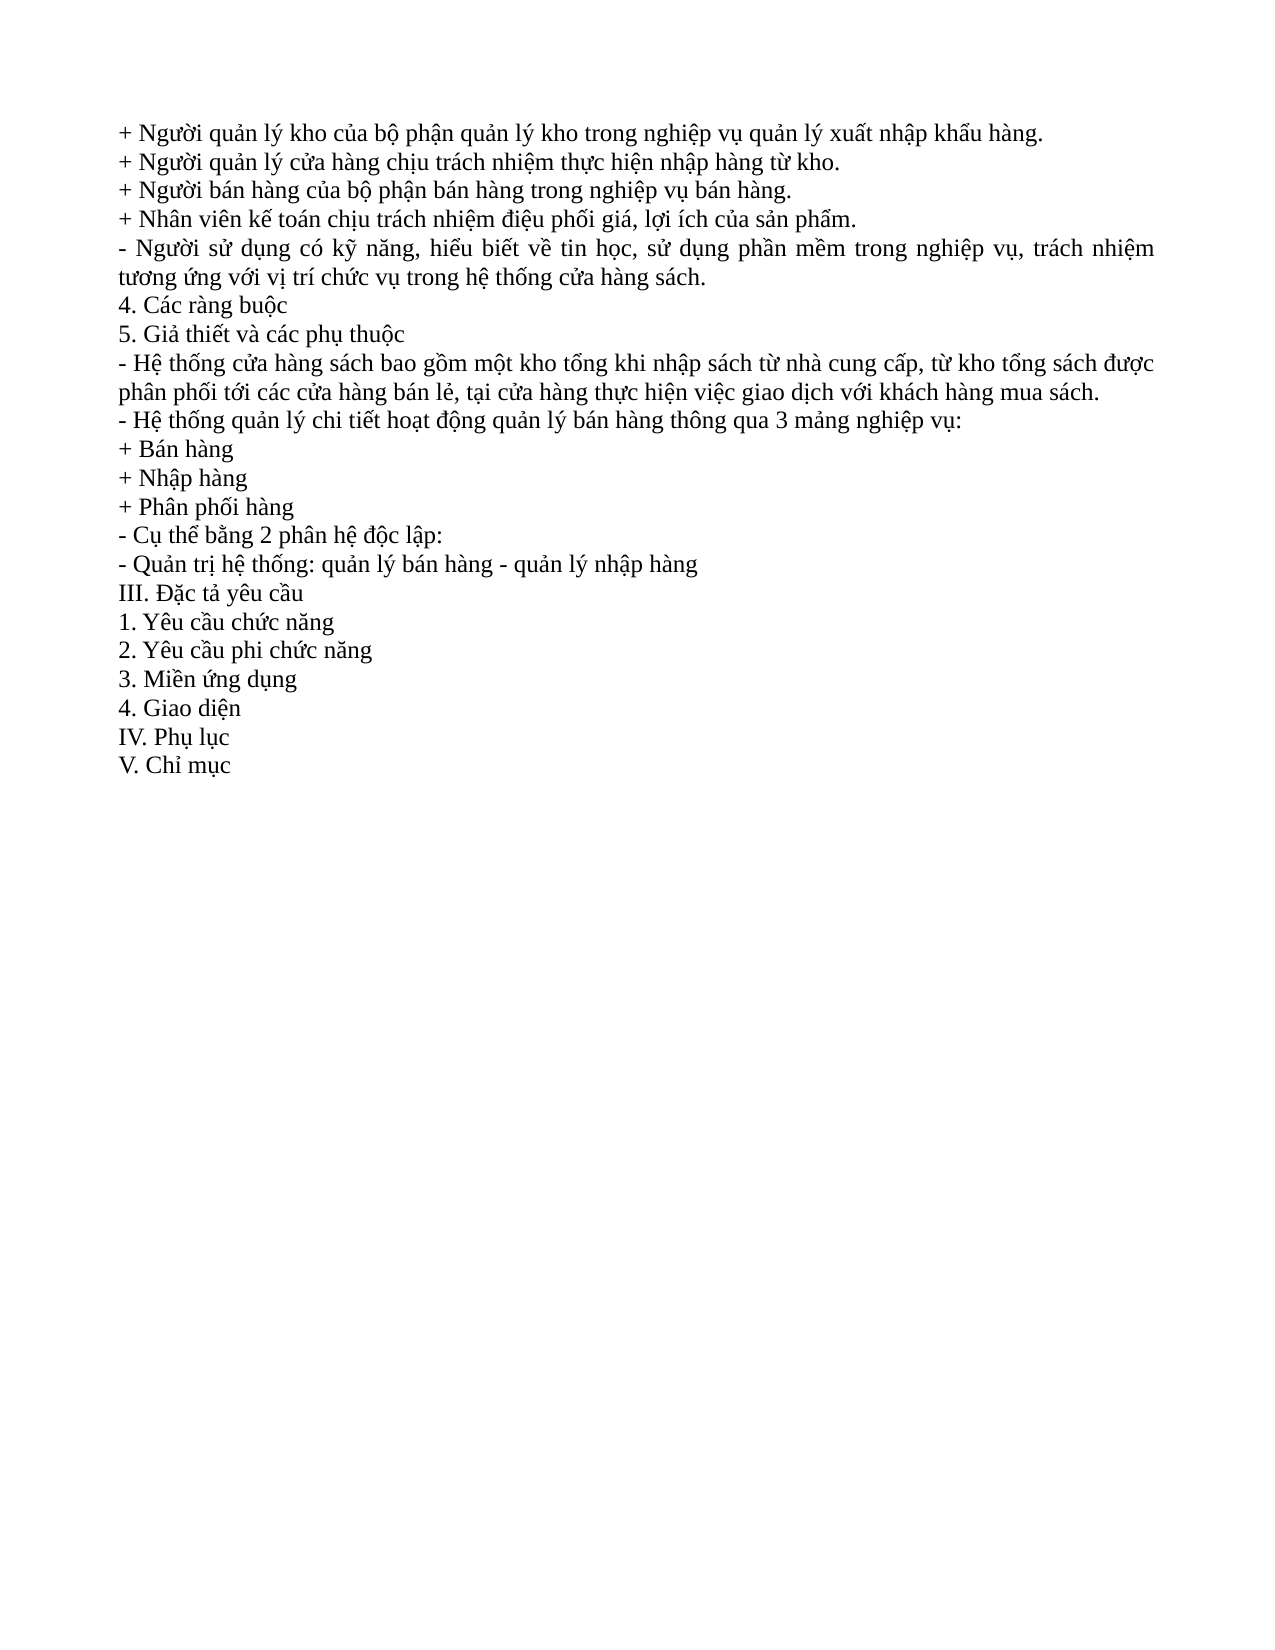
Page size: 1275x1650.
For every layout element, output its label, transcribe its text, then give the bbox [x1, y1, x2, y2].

text 2. Yêu cầu phi chức năng [118, 636, 1157, 664]
text + Nhân viên kế toán chịu trách nhiệm điệu phối giá, lợi ích của sản phẩm. [118, 204, 1157, 233]
text + Người quản lý cửa hàng chịu trách nhiệm thực hiện nhập hàng từ kho. [118, 147, 1157, 176]
text + Nhập hàng [118, 463, 1157, 492]
text + Bán hàng [118, 434, 1157, 463]
text 4. Giao diện [118, 693, 1157, 722]
text - Hệ thống quản lý chi tiết hoạt động quản lý bán hàng thông qua 3 mảng nghiệp vụ: [118, 406, 1157, 434]
text - Hệ thống cửa hàng sách bao gồm một kho tổng khi nhập sách từ nhà cung cấp, từ kho tổng sách được phân phối tới các cửa hàng bán lẻ, tại cửa hàng thực hiện việc giao dịch với khách hàng mua sách. [118, 348, 1157, 406]
text 5. Giả thiết và các phụ thuộc [118, 319, 1157, 348]
text + Phân phối hàng [118, 492, 1157, 521]
text III. Đặc tả yêu cầu [118, 578, 1157, 607]
text 4. Các ràng buộc [118, 291, 1157, 319]
text V. Chỉ mục [118, 751, 1157, 779]
text - Quản trị hệ thống: quản lý bán hàng - quản lý nhập hàng [118, 549, 1157, 578]
text 3. Miền ứng dụng [118, 664, 1157, 693]
text IV. Phụ lục [118, 722, 1157, 751]
text + Người quản lý kho của bộ phận quản lý kho trong nghiệp vụ quản lý xuất nhập khẩu hàng. [118, 118, 1157, 147]
text + Người bán hàng của bộ phận bán hàng trong nghiệp vụ bán hàng. [118, 176, 1157, 204]
text - Cụ thể bằng 2 phân hệ độc lập: [118, 521, 1157, 549]
text 1. Yêu cầu chức năng [118, 607, 1157, 636]
text - Người sử dụng có kỹ năng, hiểu biết về tin học, sử dụng phần mềm trong nghiệp vụ, trách nhiệm tương ứng với vị trí chức vụ trong hệ thống cửa hàng sách. [118, 233, 1157, 291]
